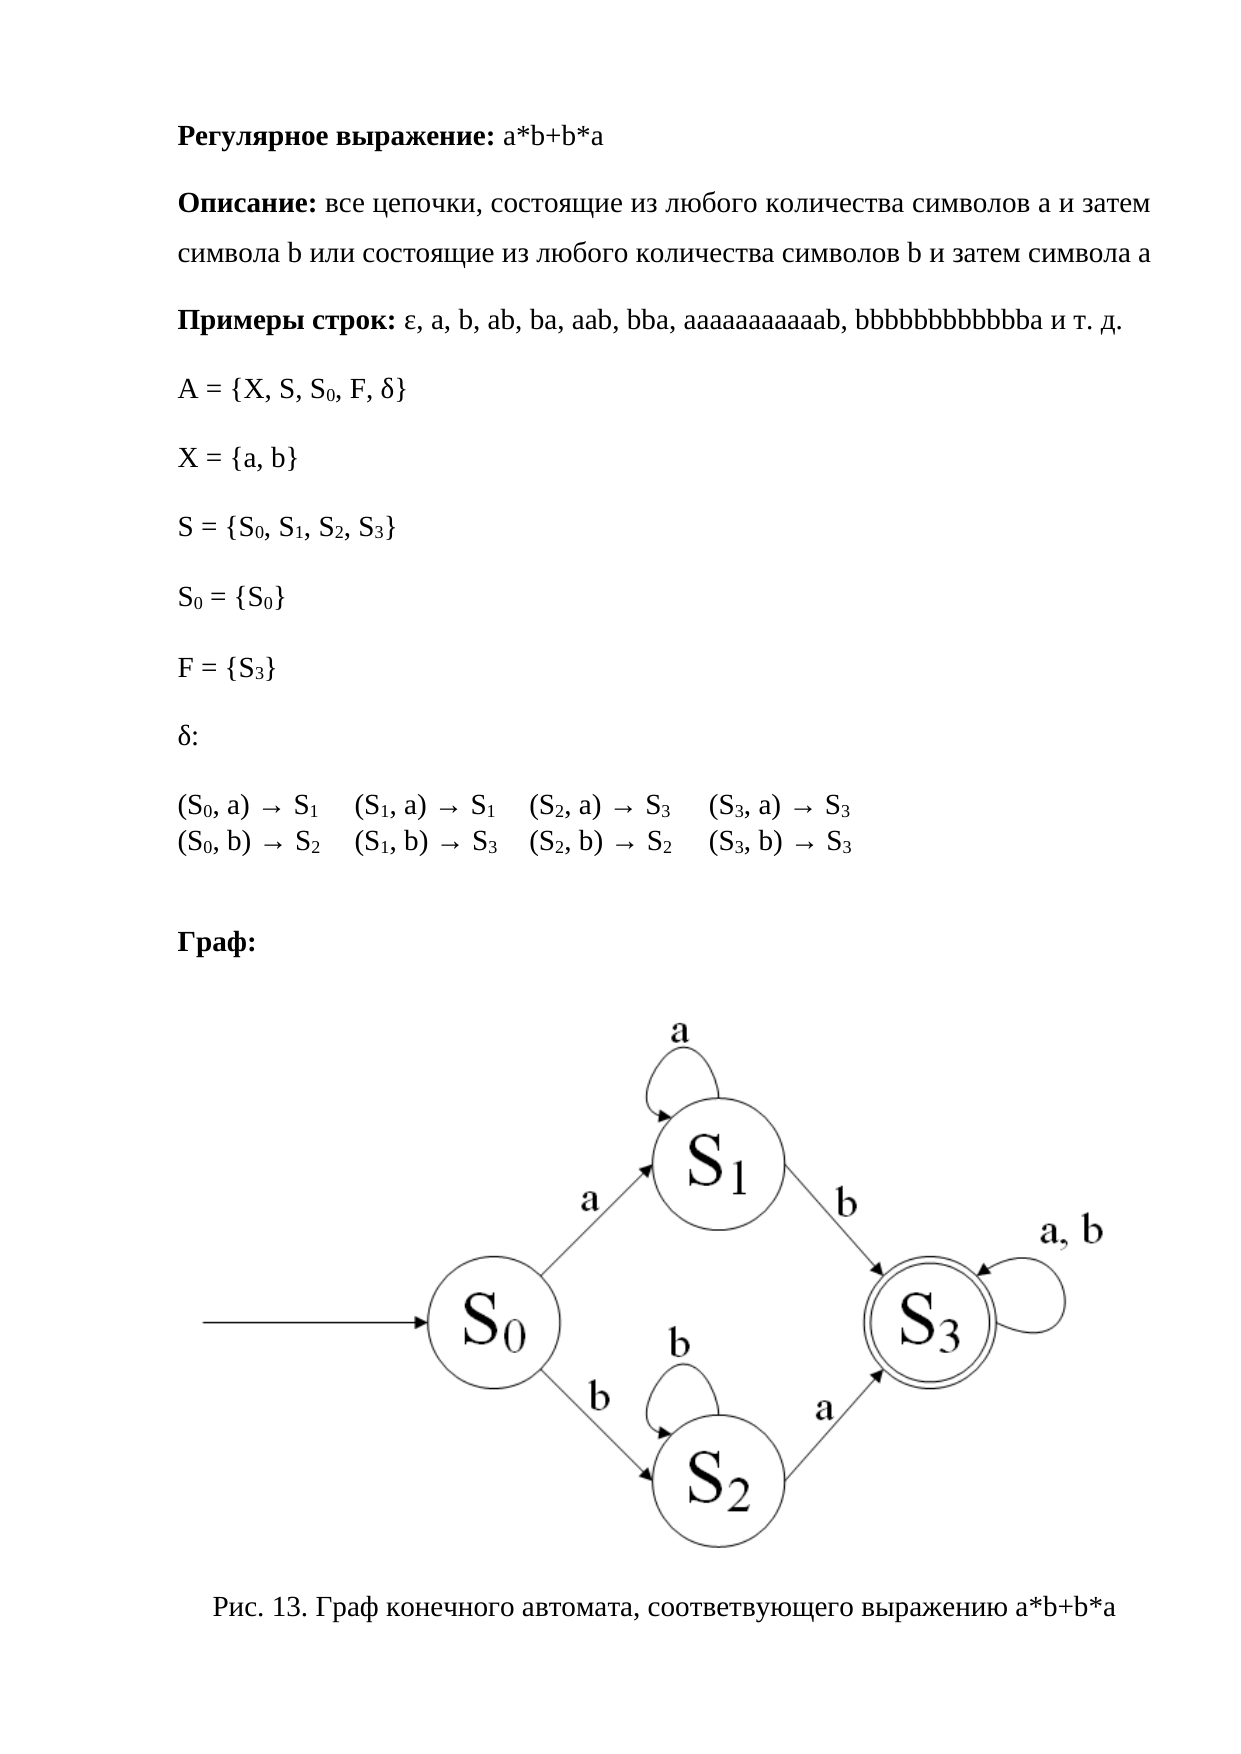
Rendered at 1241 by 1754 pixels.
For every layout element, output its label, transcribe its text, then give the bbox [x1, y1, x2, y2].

text X = {a, b} [177, 440, 1152, 473]
picture [201, 991, 1128, 1555]
table_header (S2, a) → S3 [518, 785, 697, 821]
table_cell (S3, b) → S3 [698, 821, 889, 857]
text Граф: [177, 924, 1152, 958]
text Описание: все цепочки, состоящие из любого количества символов a и затем символа b или состоящие из любого количества символов b и затем символа a [177, 185, 1152, 269]
table_cell (S1, b) → S3 [343, 821, 518, 857]
table_header (S3, a) → S3 [698, 785, 889, 821]
text Примеры строк: ε, a, b, ab, ba, aab, bba, aaaaaaaaaaab, bbbbbbbbbbbba и т. д. [177, 302, 1152, 336]
text Регулярное выражение: a*b+b*a [177, 118, 1152, 152]
table_header (S1, a) → S1 [343, 785, 518, 821]
table_cell (S0, b) → S2 [166, 821, 343, 857]
text S0 = {S0} [177, 577, 1152, 613]
text F = {S3} [177, 648, 1152, 684]
text S = {S0, S1, S2, S3} [177, 507, 1152, 543]
text А = {X, S, S0, F, δ} [177, 369, 1152, 405]
table_header (S0, a) → S1 [166, 785, 343, 821]
text δ: [177, 718, 1152, 752]
text Рис. 13. Граф конечного автомата, соответвующего выражению a*b+b*a [177, 1589, 1152, 1623]
table_cell (S2, b) → S2 [518, 821, 697, 857]
